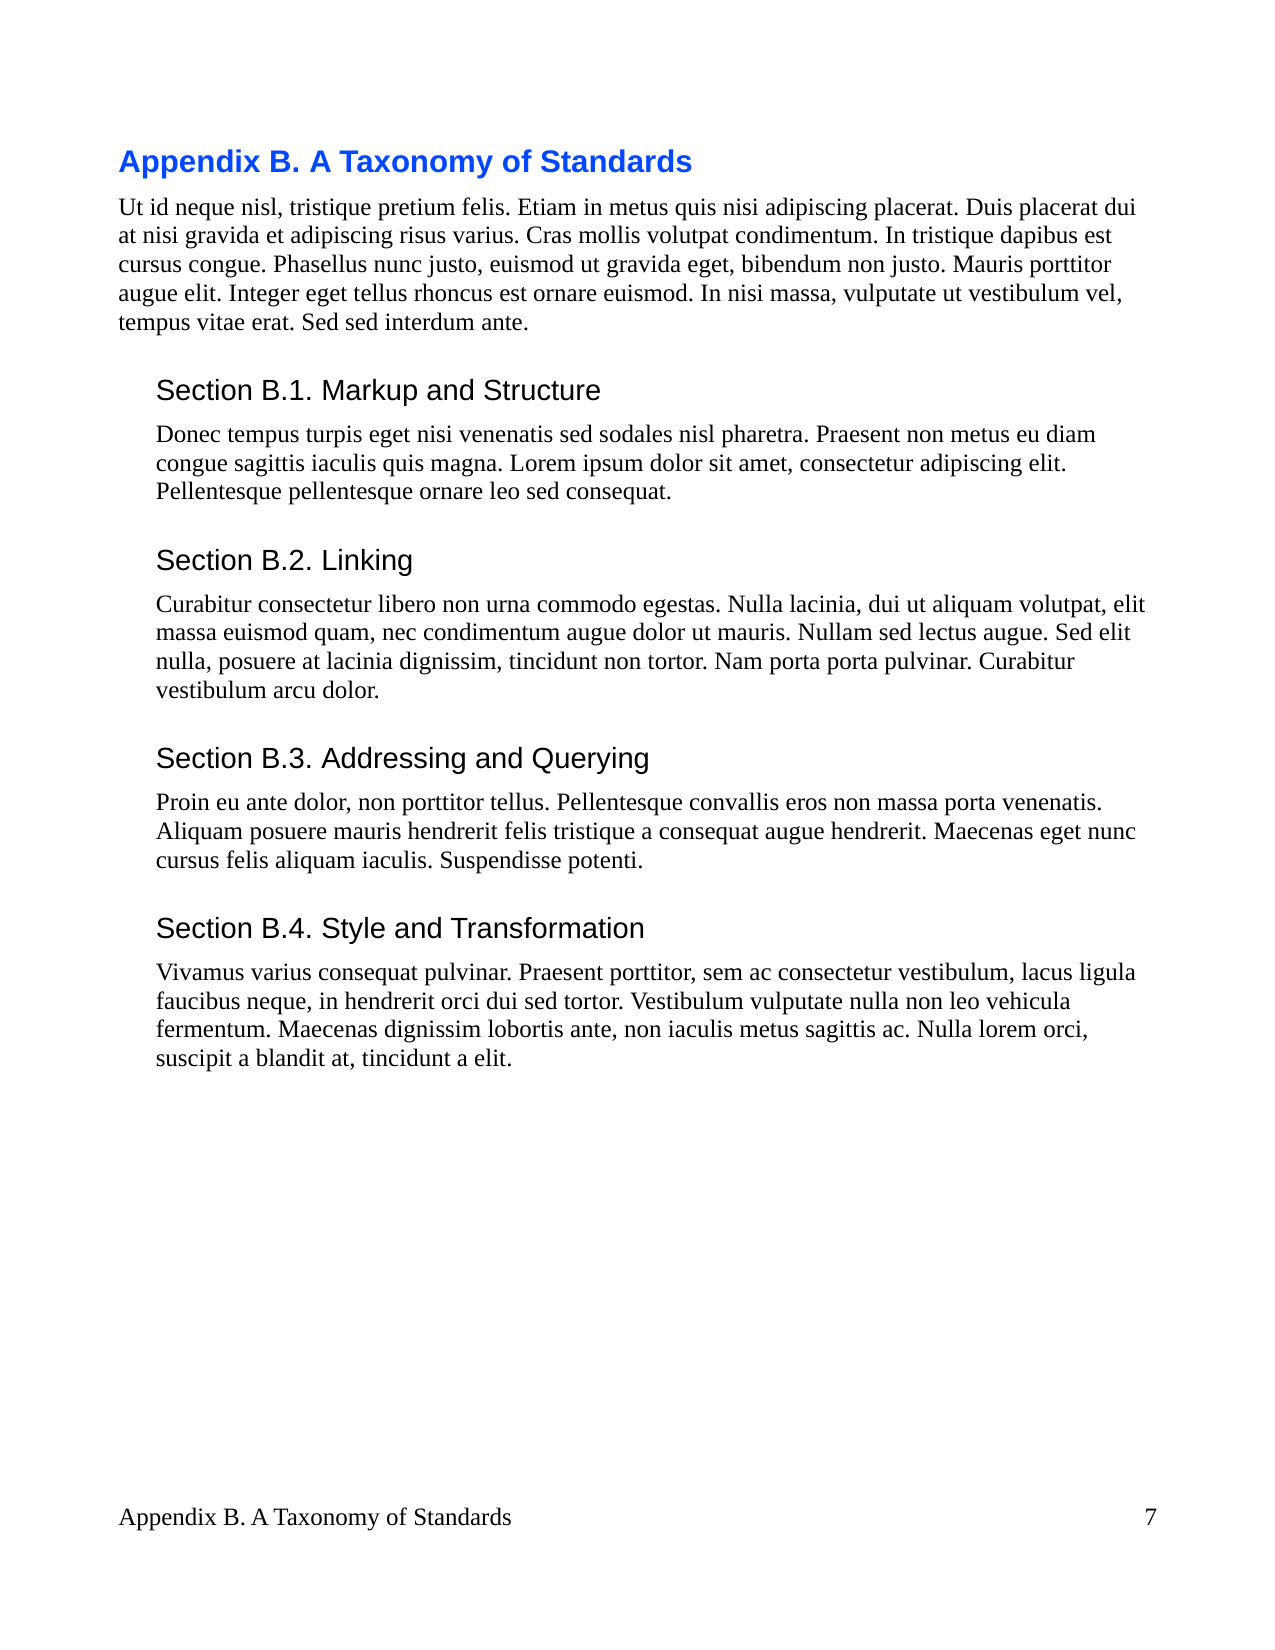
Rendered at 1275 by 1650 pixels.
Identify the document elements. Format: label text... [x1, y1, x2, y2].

subtitle Markup and Structure [156, 373, 1157, 406]
subtitle A Taxonomy of Standards [118, 143, 1157, 179]
subtitle Addressing and Querying [156, 741, 1157, 775]
text Curabitur consectetur libero non urna commodo egestas. Nulla lacinia, dui ut aliquam volutpat, elit massa euismod quam, nec condimentum augue dolor ut mauris. Nullam sed lectus augue. Sed elit nulla, posuere at lacinia dignissim, tincidunt non tortor. Nam porta porta pulvinar. Curabitur vestibulum arcu dolor. [156, 589, 1157, 704]
text Ut id neque nisl, tristique pretium felis. Etiam in metus quis nisi adipiscing placerat. Duis placerat dui at nisi gravida et adipiscing risus varius. Cras mollis volutpat condimentum. In tristique dapibus est cursus congue. Phasellus nunc justo, euismod ut gravida eget, bibendum non justo. Mauris porttitor augue elit. Integer eget tellus rhoncus est ornare euismod. In nisi massa, vulputate ut vestibulum vel, tempus vitae erat. Sed sed interdum ante. [118, 192, 1157, 335]
text Donec tempus turpis eget nisi venenatis sed sodales nisl pharetra. Praesent non metus eu diam congue sagittis iaculis quis magna. Lorem ipsum dolor sit amet, consectetur adipiscing elit. Pellentesque pellentesque ornare leo sed consequat. [156, 419, 1157, 505]
text Proin eu ante dolor, non porttitor tellus. Pellentesque convallis eros non massa porta venenatis. Aliquam posuere mauris hendrerit felis tristique a consequat augue hendrerit. Maecenas eget nunc cursus felis aliquam iaculis. Suspendisse potenti. [156, 787, 1157, 873]
subtitle Linking [156, 543, 1157, 576]
text Vivamus varius consequat pulvinar. Praesent porttitor, sem ac consectetur vestibulum, lacus ligula faucibus neque, in hendrerit orci dui sed tortor. Vestibulum vulputate nulla non leo vehicula fermentum. Maecenas dignissim lobortis ante, non iaculis metus sagittis ac. Nulla lorem orci, suscipit a blandit at, tincidunt a elit. [156, 957, 1157, 1072]
subtitle Style and Transformation [156, 911, 1157, 944]
